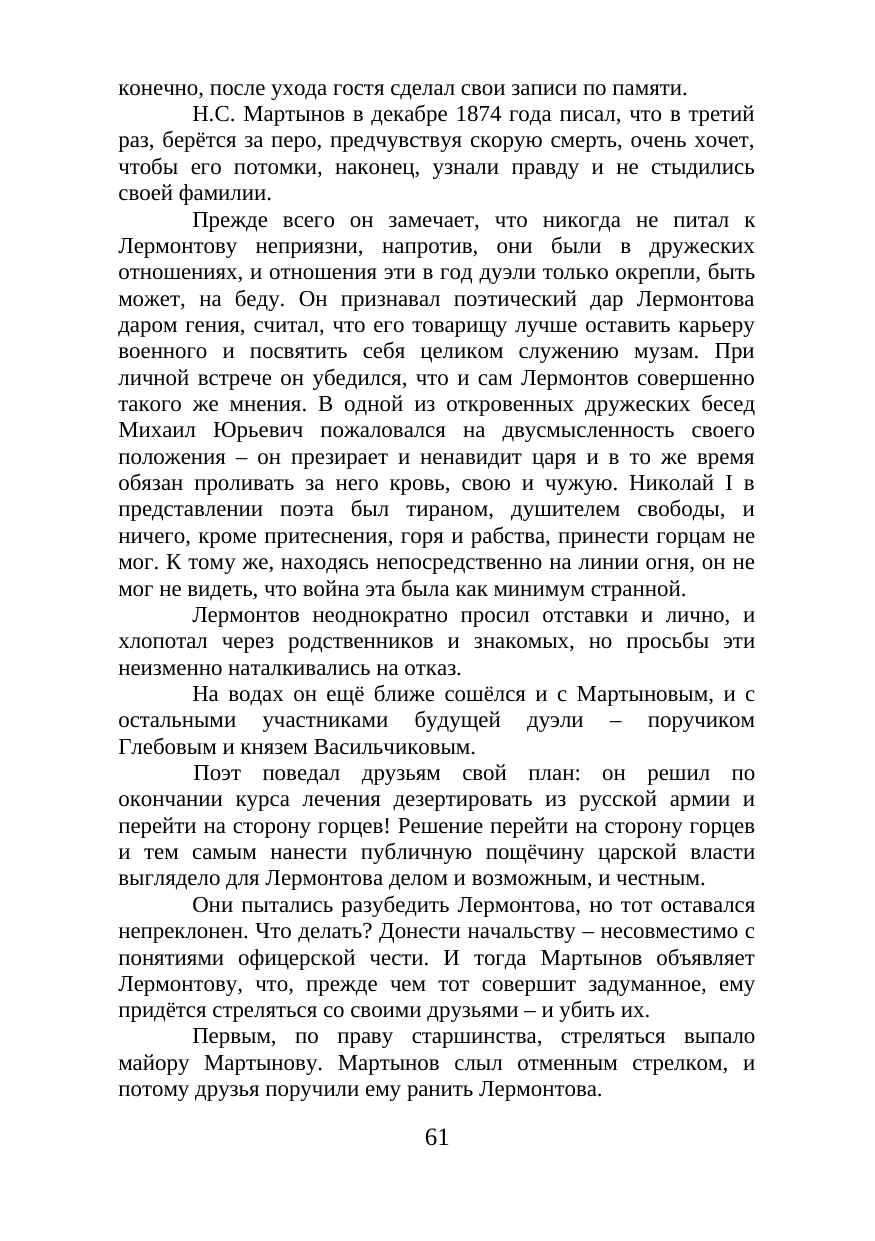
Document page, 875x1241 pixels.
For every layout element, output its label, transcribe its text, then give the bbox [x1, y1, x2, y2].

text Прежде всего он замечает, что никогда не питал к Лермонтову неприязни, напротив, они были в дружеских отношениях, и отношения эти в год дуэли только окрепли, быть может, на беду. Он признавал поэтический дар Лермонтова даром гения, считал, что его товарищу лучше оставить карьеру военного и посвятить себя целиком служению музам. При личной встрече он убедился, что и сам Лермонтов совершенно такого же мнения. В одной из откровенных дружеских бесед Михаил Юрьевич пожаловался на двусмысленность своего положения ‒ он презирает и ненавидит царя и в то же время обязан проливать за него кровь, свою и чужую. Николай I в представлении поэта был тираном, душителем свободы, и ничего, кроме притеснения, горя и рабства, принести горцам не мог. К тому же, находясь непосредственно на линии огня, он не мог не видеть, что война эта была как минимум странной. [118, 206, 756, 601]
text Н.С. Мартынов в декабре 1874 года писал, что в третий раз, берётся за перо, предчувствуя скорую смерть, очень хочет, чтобы его потомки, наконец, узнали правду и не стыдились своей фамилии. [118, 100, 756, 206]
text На водах он ещё ближе сошёлся и с Мартыновым, и с остальными участниками будущей дуэли ‒ поручиком Глебовым и князем Васильчиковым. [118, 680, 756, 759]
text Лермонтов неоднократно просил отставки и лично, и хлопотал через родственников и знакомых, но просьбы эти неизменно наталкивались на отказ. [118, 601, 756, 680]
text конечно, после ухода гостя сделал свои записи по памяти. [118, 74, 756, 100]
text Поэт поведал друзьям свой план: он решил по окончании курса лечения дезертировать из русской армии и перейти на сторону горцев! Решение перейти на сторону горцев и тем самым нанести публичную пощёчину царской власти выглядело для Лермонтова делом и возможным, и честным. [118, 759, 756, 891]
text Они пытались разубедить Лермонтова, но тот оставался непреклонен. Что делать? Донести начальству ‒ несовместимо с понятиями офицерской чести. И тогда Мартынов объявляет Лермонтову, что, прежде чем тот совершит задуманное, ему придётся стреляться со своими друзьями ‒ и убить их. [118, 891, 756, 1023]
text Первым, по праву старшинства, стреляться выпало майору Мартынову. Мартынов слыл отменным стрелком, и потому друзья поручили ему ранить Лермонтова. [118, 1023, 756, 1102]
